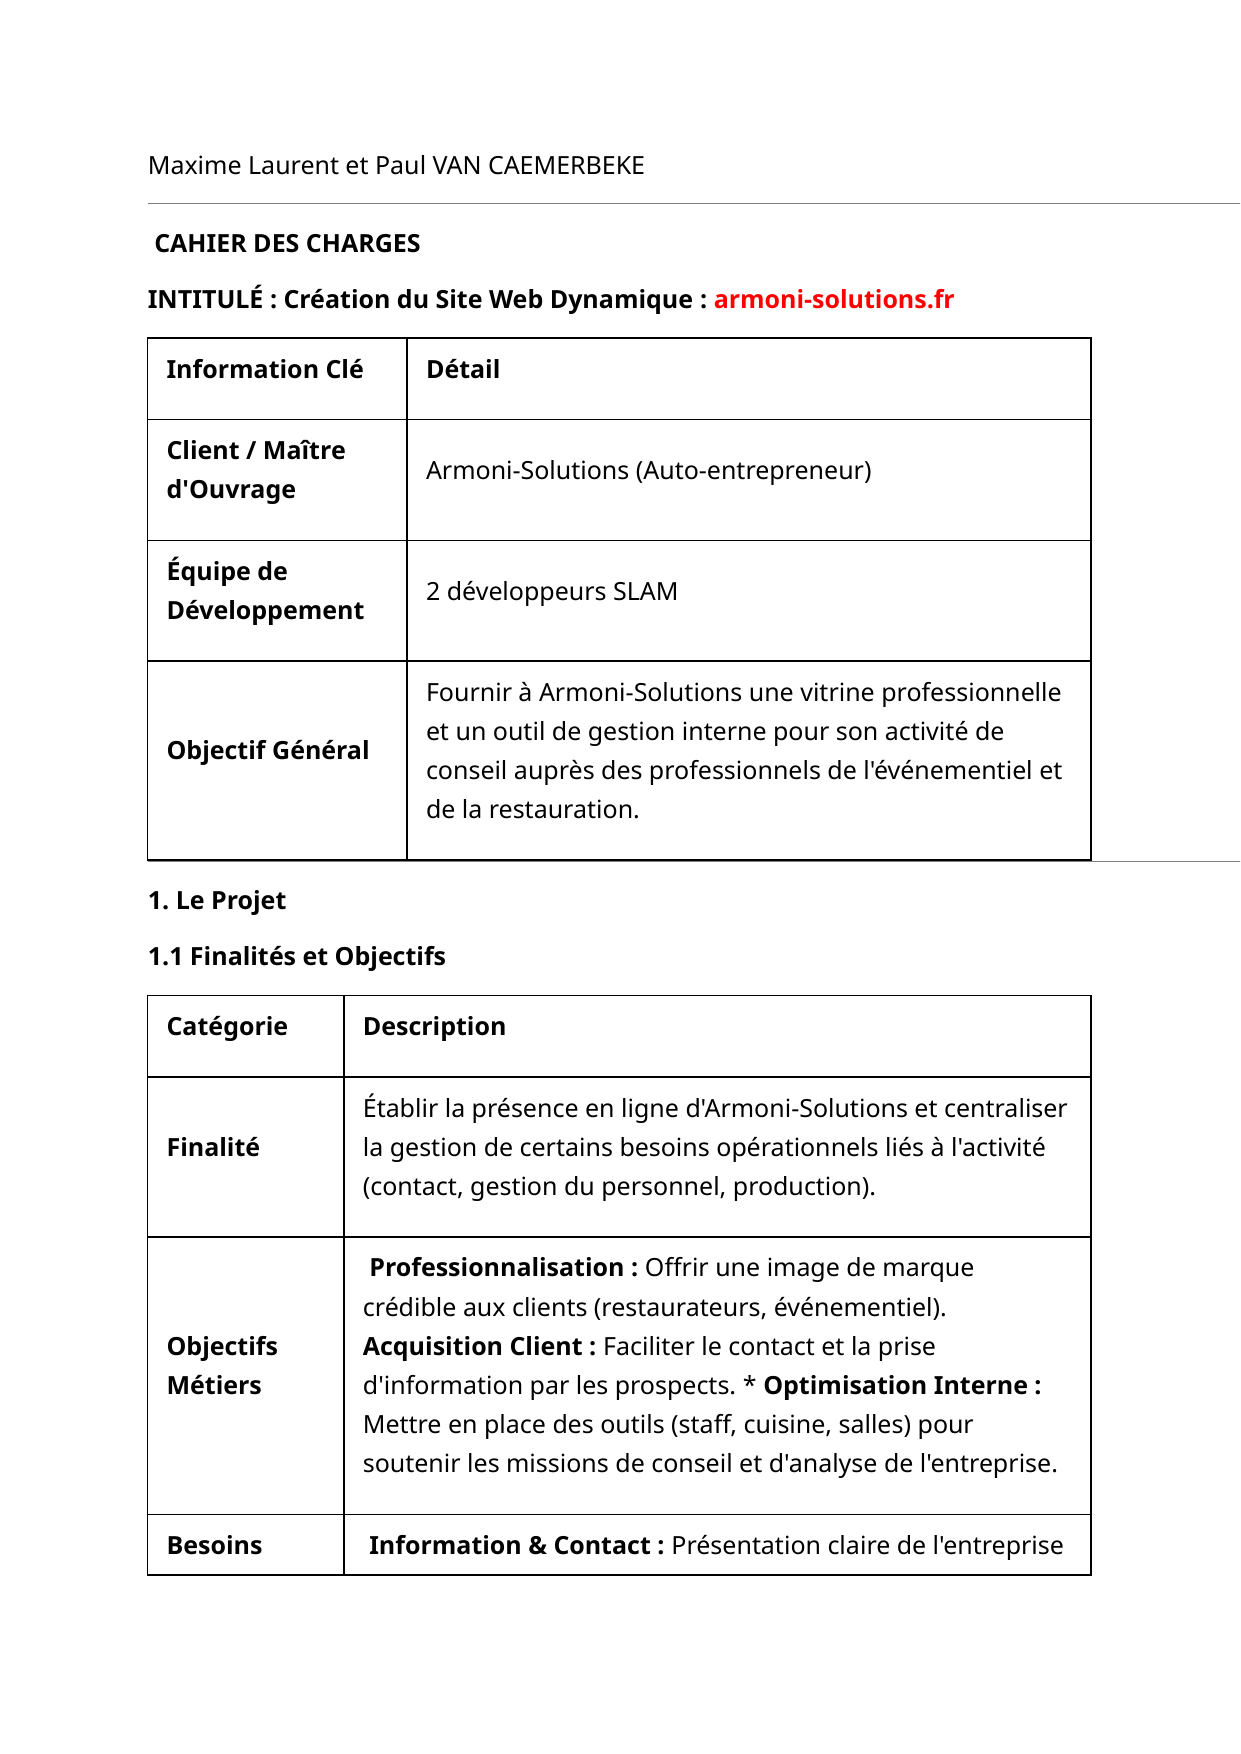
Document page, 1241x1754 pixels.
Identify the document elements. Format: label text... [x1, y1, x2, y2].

text 1. Le Projet [148, 883, 1093, 917]
table_cell Fournir à Armoni-Solutions une vitrine professionnelle et un outil de gestion interne pour son activité de conseil auprès des professionnels de l'événementiel et de la restauration. [408, 662, 1090, 859]
table_cell Information & Contact : Présentation claire de l'entreprise [345, 1515, 1090, 1574]
text Maxime Laurent et Paul VAN CAEMERBEKE [148, 148, 1093, 182]
table_cell Professionnalisation : Offrir une image de marque crédible aux clients (restaurateurs, événementiel). Acquisition Client : Faciliter le contact et la prise d'information par les prospects. * Optimisation Interne : Mettre en place des outils (staff, cuisine, salles) pour soutenir les missions de conseil et d'analyse de l'entreprise. [345, 1238, 1090, 1513]
table_cell Objectifs Métiers [148, 1238, 343, 1513]
table_header Description [345, 996, 1090, 1076]
table_cell Armoni-Solutions (Auto-entrepreneur) [408, 420, 1090, 539]
table_cell Équipe de Développement [148, 541, 406, 660]
table_header Détail [408, 339, 1090, 419]
text INTITULÉ : Création du Site Web Dynamique : armoni-solutions.fr [148, 281, 1093, 315]
table_cell 2 développeurs SLAM [408, 541, 1090, 660]
text 1.1 Finalités et Objectifs [148, 939, 1093, 973]
table_cell Objectif Général [148, 662, 406, 859]
text CAHIER DES CHARGES [148, 226, 1093, 259]
table_header Information Clé [148, 339, 406, 419]
table_header Catégorie [148, 996, 343, 1076]
table_cell Besoins [148, 1515, 343, 1574]
table_cell Client / Maître d'Ouvrage [148, 420, 406, 539]
table_cell Établir la présence en ligne d'Armoni-Solutions et centraliser la gestion de certains besoins opérationnels liés à l'activité (contact, gestion du personnel, production). [345, 1078, 1090, 1236]
table_cell Finalité [148, 1078, 343, 1236]
